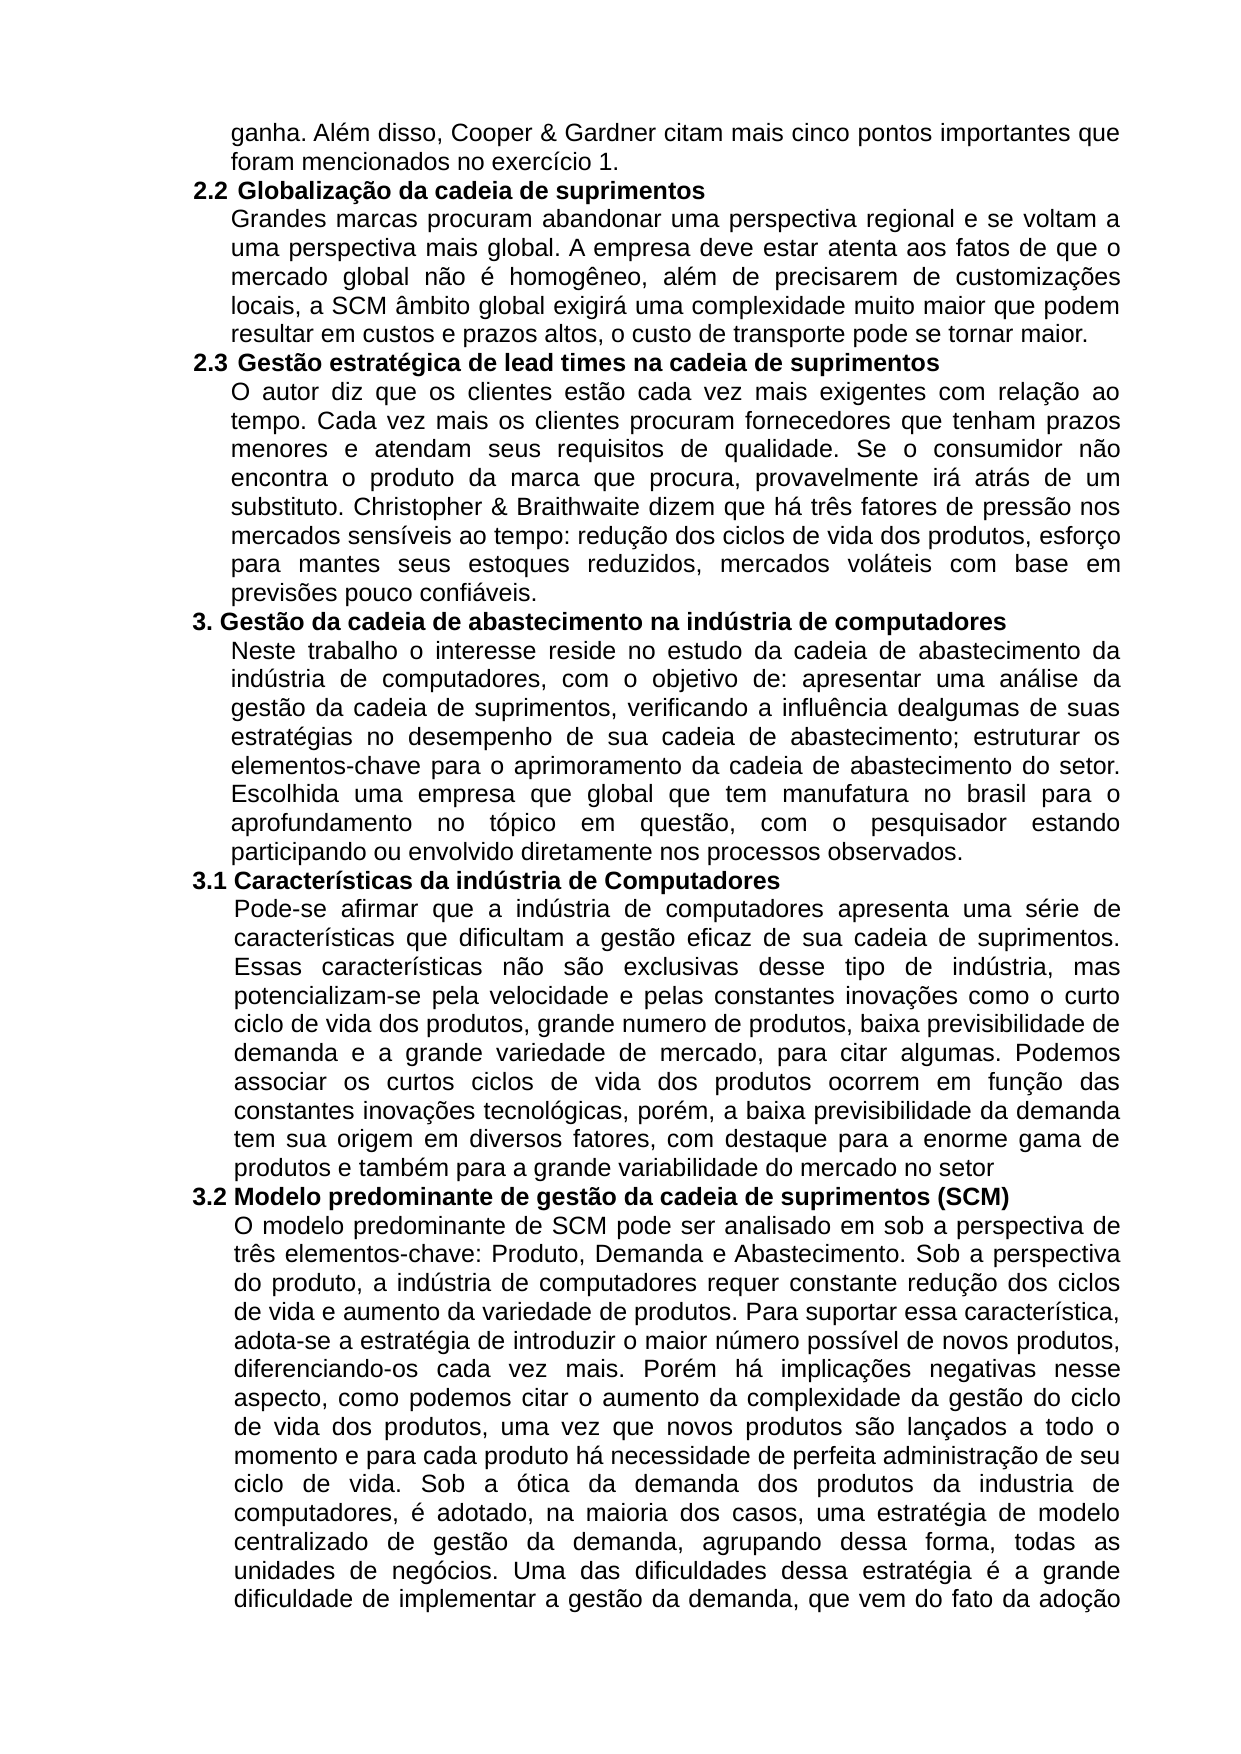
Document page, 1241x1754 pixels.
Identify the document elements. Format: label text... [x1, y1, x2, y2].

list Gestão estratégica de lead times na cadeia de suprimentos [193, 348, 1122, 377]
list Globalização da cadeia de suprimentos [193, 176, 1122, 204]
text Pode-se afirmar que a indústria de computadores apresenta uma série de características que dificultam a gestão eficaz de sua cadeia de suprimentos. Essas características não são exclusivas desse tipo de indústria, mas potencializam-se pela velocidade e pelas constantes inovações como o curto ciclo de vida dos produtos, grande numero de produtos, baixa previsibilidade de demanda e a grande variedade de mercado, para citar algumas. Podemos associar os curtos ciclos de vida dos produtos ocorrem em função das constantes inovações tecnológicas, porém, a baixa previsibilidade da demanda tem sua origem em diversos fatores, com destaque para a enorme gama de produtos e também para a grande variabilidade do mercado no setor [234, 894, 1122, 1182]
text 3. Gestão da cadeia de abastecimento na indústria de computadores [118, 607, 1122, 636]
text 3.1 Características da indústria de Computadores [118, 866, 1122, 894]
text 3.2 Modelo predominante de gestão da cadeia de suprimentos (SCM) [118, 1182, 1122, 1211]
text O modelo predominante de SCM pode ser analisado em sob a perspectiva de três elementos-chave: Produto, Demanda e Abastecimento. Sob a perspectiva do produto, a indústria de computadores requer constante redução dos ciclos de vida e aumento da variedade de produtos. Para suportar essa característica, adota-se a estratégia de introduzir o maior número possível de novos produtos, diferenciando-os cada vez mais. Porém há implicações negativas nesse aspecto, como podemos citar o aumento da complexidade da gestão do ciclo de vida dos produtos, uma vez que novos produtos são lançados a todo o momento e para cada produto há necessidade de perfeita administração de seu ciclo de vida. Sob a ótica da demanda dos produtos da industria de computadores, é adotado, na maioria dos casos, uma estratégia de modelo centralizado de gestão da demanda, agrupando dessa forma, todas as unidades de negócios. Uma das dificuldades dessa estratégia é a grande dificuldade de implementar a gestão da demanda, que vem do fato da adoção [234, 1211, 1122, 1613]
list ganha. Além disso, Cooper & Gardner citam mais cinco pontos importantes que foram mencionados no exercício 1. [193, 118, 1122, 176]
text Neste trabalho o interesse reside no estudo da cadeia de abastecimento da indústria de computadores, com o objetivo de: apresentar uma análise da gestão da cadeia de suprimentos, verificando a influência dealgumas de suas estratégias no desempenho de sua cadeia de abastecimento; estruturar os elementos-chave para o aprimoramento da cadeia de abastecimento do setor. Escolhida uma empresa que global que tem manufatura no brasil para o aprofundamento no tópico em questão, com o pesquisador estando participando ou envolvido diretamente nos processos observados. [231, 636, 1122, 866]
list O autor diz que os clientes estão cada vez mais exigentes com relação ao tempo. Cada vez mais os clientes procuram fornecedores que tenham prazos menores e atendam seus requisitos de qualidade. Se o consumidor não encontra o produto da marca que procura, provavelmente irá atrás de um substituto. Christopher & Braithwaite dizem que há três fatores de pressão nos mercados sensíveis ao tempo: redução dos ciclos de vida dos produtos, esforço para mantes seus estoques reduzidos, mercados voláteis com base em previsões pouco confiáveis. [193, 377, 1122, 607]
list Grandes marcas procuram abandonar uma perspectiva regional e se voltam a uma perspectiva mais global. A empresa deve estar atenta aos fatos de que o mercado global não é homogêneo, além de precisarem de customizações locais, a SCM âmbito global exigirá uma complexidade muito maior que podem resultar em custos e prazos altos, o custo de transporte pode se tornar maior. [193, 204, 1122, 348]
